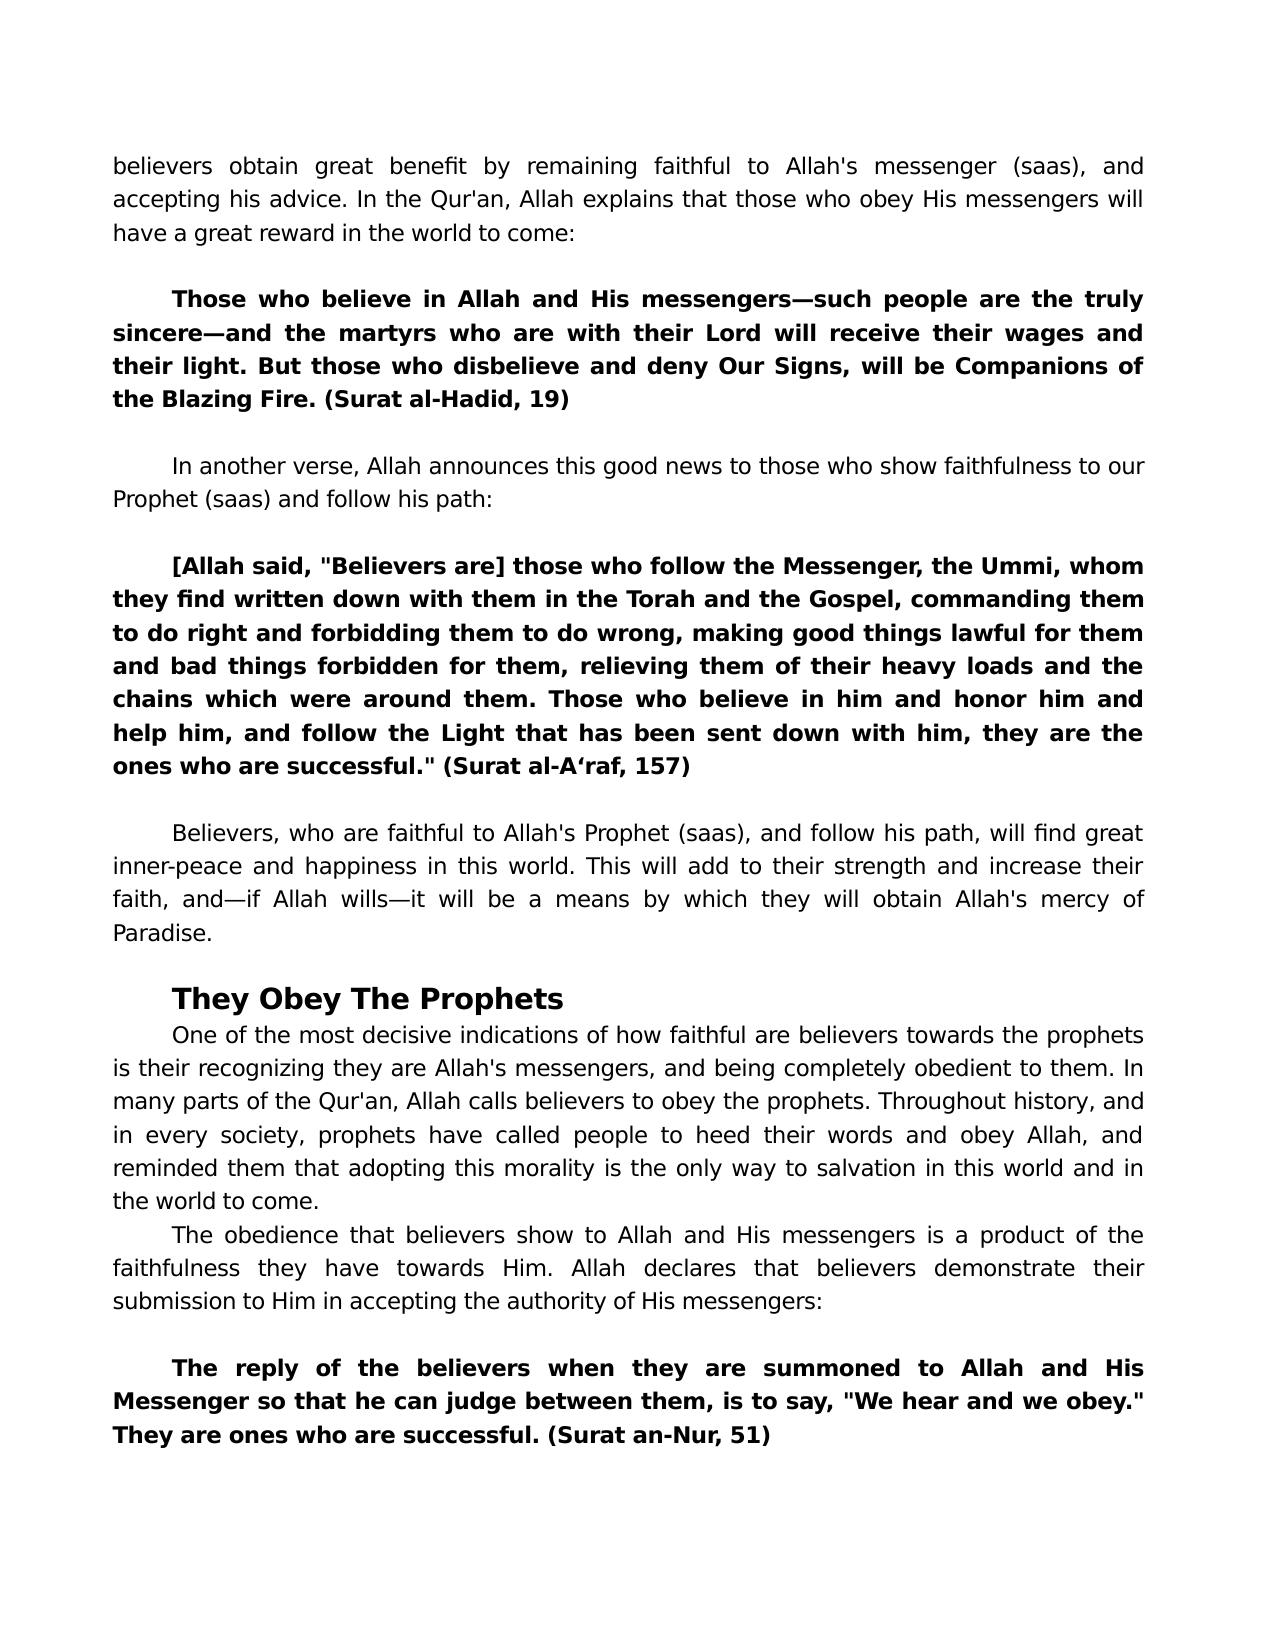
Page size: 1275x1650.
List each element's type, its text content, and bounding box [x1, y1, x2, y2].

text [Allah said, "Believers are] those who follow the Messenger, the Ummi, whom they find written down with them in the Torah and the Gospel, commanding them to do right and forbidding them to do wrong, making good things lawful for them and bad things forbidden for them, relieving them of their heavy loads and the chains which were around them. Those who believe in him and honor him and help him, and follow the Light that has been sent down with him, they are the ones who are successful." (Surat al-A‘raf, 157) [112, 548, 1145, 781]
text The reply of the believers when they are summoned to Allah and His Messenger so that he can judge between them, is to say, "We hear and we obey." They are ones who are successful. (Surat an-Nur, 51) [112, 1350, 1145, 1450]
text The obedience that believers show to Allah and His messengers is a product of the faithfulness they have towards Him. Allah declares that believers demonstrate their submission to Him in accepting the authority of His messengers: [112, 1216, 1145, 1316]
text They Obey The Prophets [112, 981, 1145, 1016]
text One of the most decisive indications of how faithful are believers towards the prophets is their recognizing they are Allah's messengers, and being completely obedient to them. In many parts of the Qur'an, Allah calls believers to obey the prophets. Throughout history, and in every society, prophets have called people to heed their words and obey Allah, and reminded them that adopting this morality is the only way to salvation in this world and in the world to come. [112, 1016, 1145, 1216]
text Those who believe in Allah and His messengers—such people are the truly sincere—and the martyrs who are with their Lord will receive their wages and their light. But those who disbelieve and deny Our Signs, will be Companions of the Blazing Fire. (Surat al-Hadid, 19) [112, 281, 1145, 414]
text Believers, who are faithful to Allah's Prophet (saas), and follow his path, will find great inner-peace and happiness in this world. This will add to their strength and increase their faith, and—if Allah wills—it will be a means by which they will obtain Allah's mercy of Paradise. [112, 814, 1145, 948]
text In another verse, Allah announces this good news to those who show faithfulness to our Prophet (saas) and follow his path: [112, 448, 1145, 514]
text believers obtain great benefit by remaining faithful to Allah's messenger (saas), and accepting his advice. In the Qur'an, Allah explains that those who obey His messengers will have a great reward in the world to come: [112, 148, 1145, 248]
